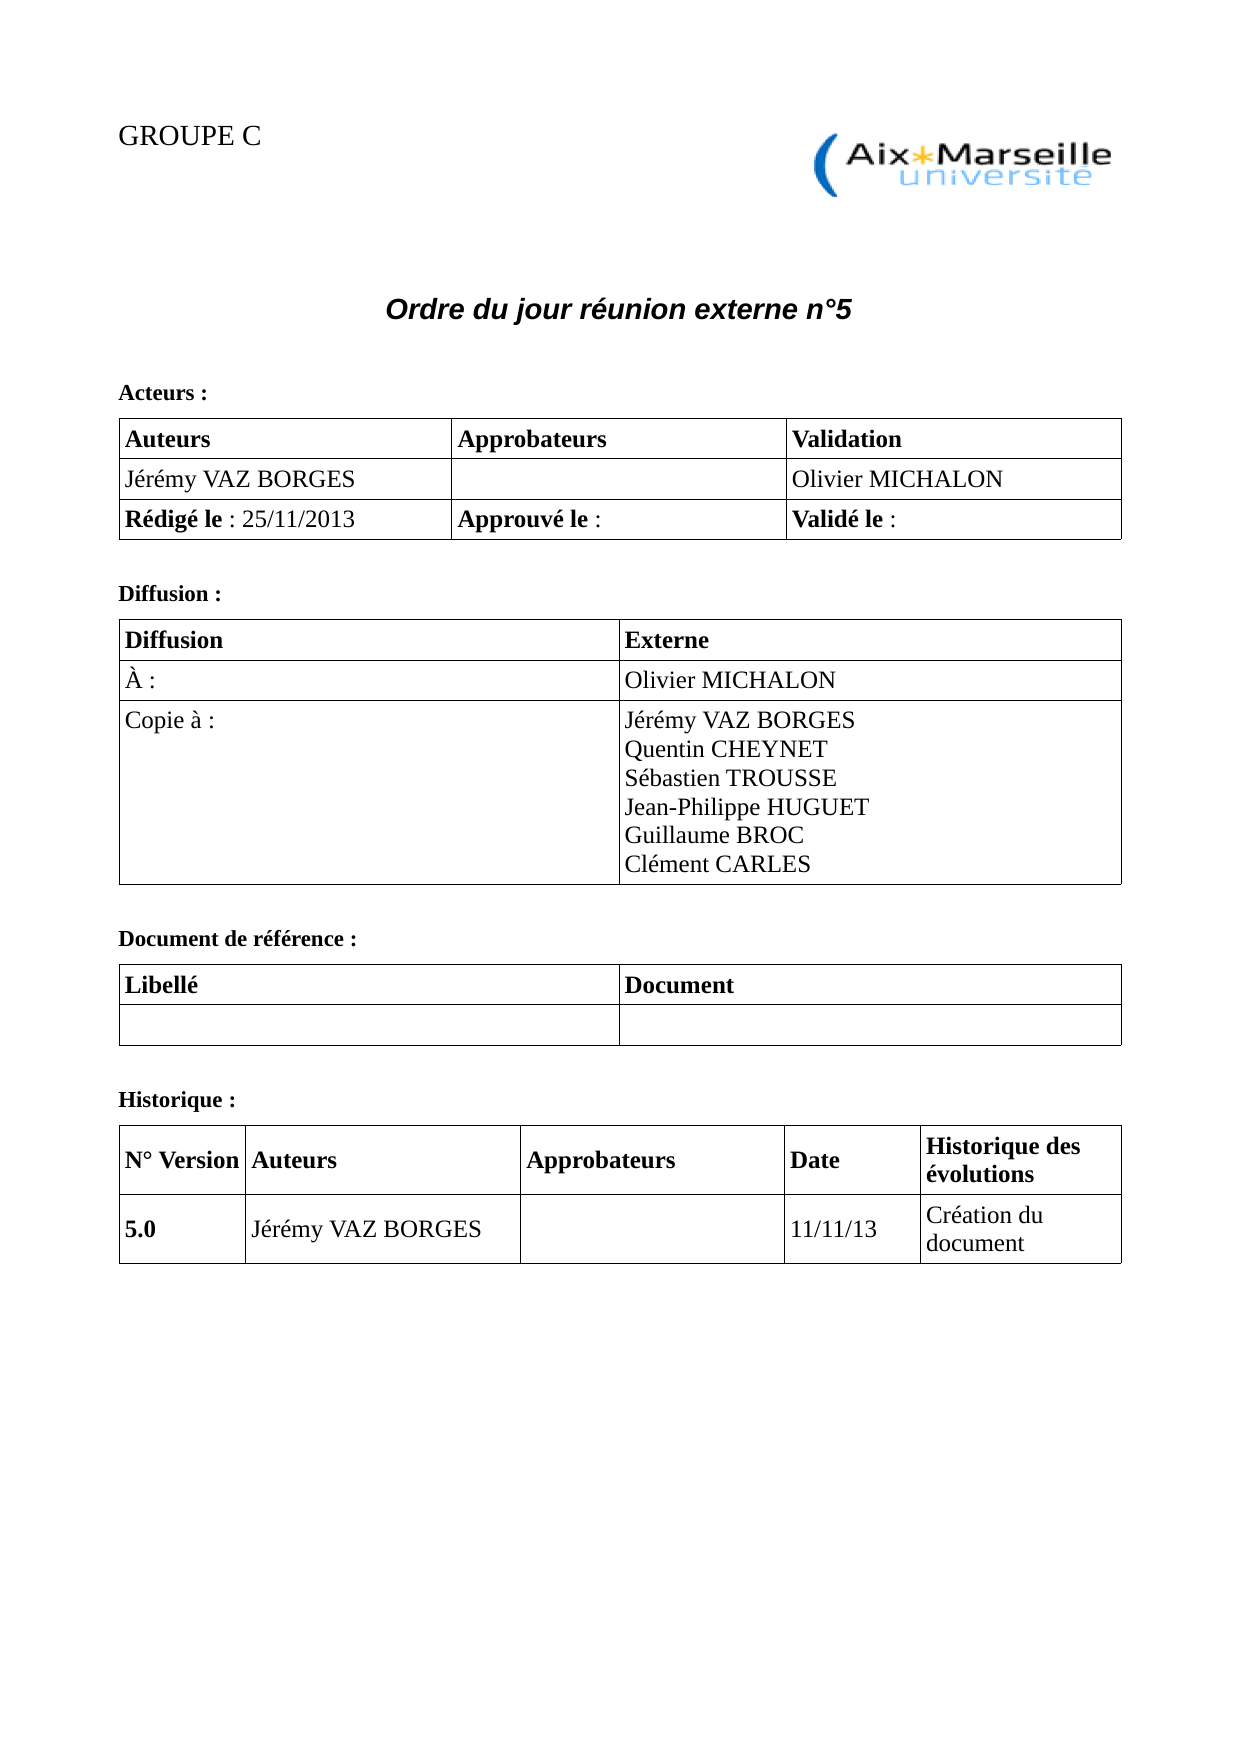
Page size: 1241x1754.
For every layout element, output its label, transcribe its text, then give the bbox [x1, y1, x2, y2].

table_header Approbateurs [521, 1126, 784, 1194]
table_header Libellé [120, 965, 619, 1004]
table_header Date [785, 1126, 920, 1194]
table_cell Approuvé le : [452, 500, 786, 539]
subtitle Ordre du jour réunion externe n°5 [118, 292, 1122, 325]
table_header Validation [787, 419, 1121, 458]
table_cell Olivier MICHALON [620, 661, 1121, 700]
table_cell Copie à : [120, 701, 619, 884]
table_header N° Version [120, 1126, 245, 1194]
table_cell 11/11/13 [785, 1195, 920, 1263]
text GROUPE C [118, 118, 1122, 152]
table_cell Jérémy VAZ BORGES Quentin CHEYNET Sébastien TROUSSE Jean-Philippe HUGUET Guillaume BROC Clément CARLES [620, 701, 1121, 884]
table_cell Jérémy VAZ BORGES [120, 459, 451, 499]
text Diffusion : [118, 580, 1122, 607]
table_header Historique des évolutions [921, 1126, 1121, 1194]
text Historique : [118, 1086, 1122, 1112]
table_cell [620, 1005, 1121, 1045]
table_header Auteurs [120, 419, 451, 458]
table_cell Validé le : [787, 500, 1121, 539]
text Document de référence : [118, 925, 1122, 952]
table_cell [120, 1005, 619, 1045]
text Acteurs : [118, 379, 1122, 406]
table_cell Jérémy VAZ BORGES [246, 1195, 520, 1263]
table_cell À : [120, 661, 619, 700]
table_header Document [620, 965, 1121, 1004]
table_cell [452, 459, 786, 499]
table_header Approbateurs [452, 419, 786, 458]
table_cell Rédigé le : 25/11/2013 [120, 500, 451, 539]
table_header Auteurs [246, 1126, 520, 1194]
table_cell Olivier MICHALON [787, 459, 1121, 499]
table_cell [521, 1195, 784, 1263]
table_header Externe [620, 620, 1121, 659]
table_cell Création du document [921, 1195, 1121, 1263]
table_header Diffusion [120, 620, 619, 659]
table_cell 5.0 [120, 1195, 245, 1263]
